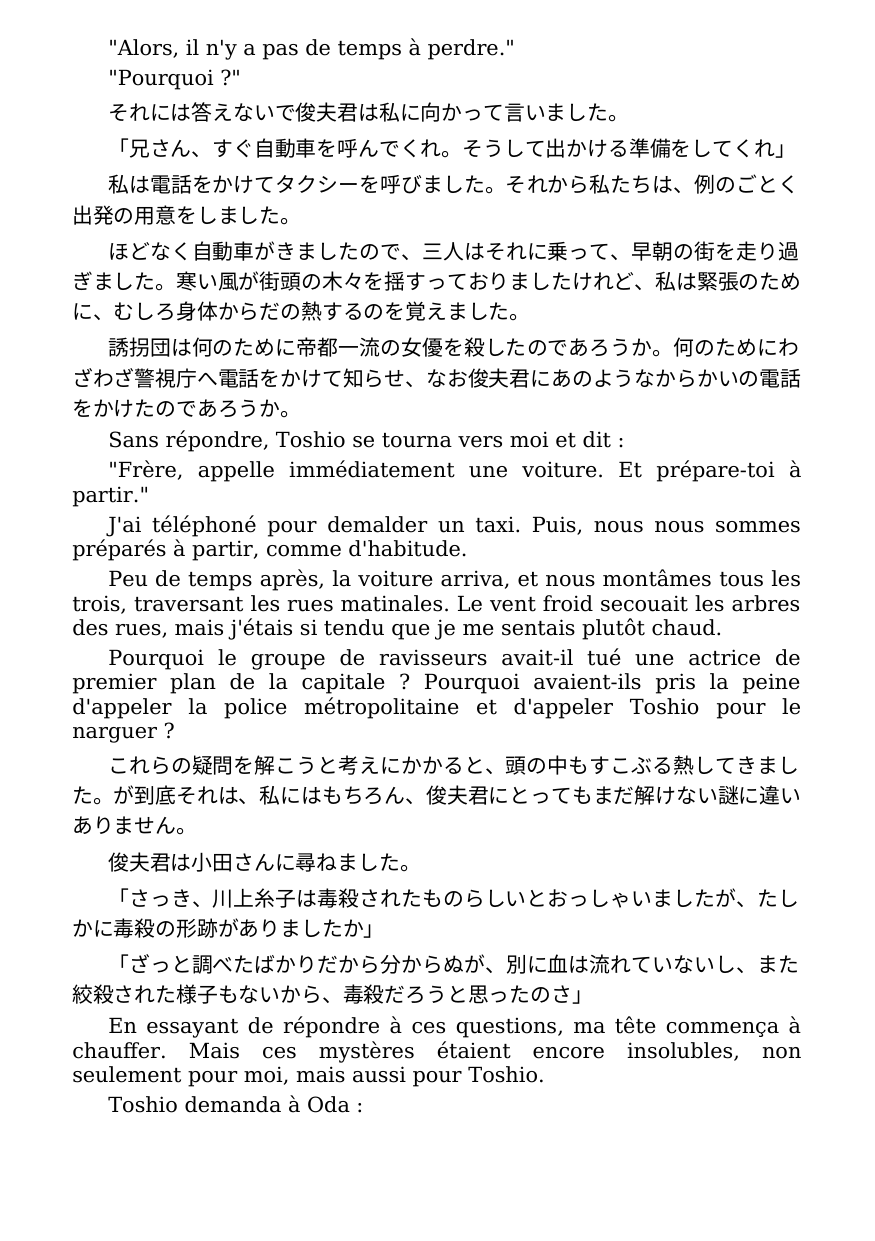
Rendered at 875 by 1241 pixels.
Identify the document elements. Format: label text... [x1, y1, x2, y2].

text J'ai téléphoné pour demalder un taxi. Puis, nous nous sommes préparés à partir, comme d'habitude. [72, 513, 802, 561]
text "Alors, il n'y a pas de temps à perdre." [72, 36, 802, 60]
text "Frère, appelle immédiatement une voiture. Et prépare-toi à partir." [72, 458, 802, 507]
text Peu de temps après, la voiture arriva, et nous montâmes tous les trois, traversant les rues matinales. Le vent froid secouait les arbres des rues, mais j'étais si tendu que je me sentais plutôt chaud. [72, 567, 802, 640]
text En essayant de répondre à ces questions, ma tête commença à chauffer. Mais ces mystères étaient encore insolubles, non seulement pour moi, mais aussi pour Toshio. [72, 1014, 802, 1087]
text Pourquoi le groupe de ravisseurs avait-il tué une actrice de premier plan de la capitale ? Pourquoi avaient-ils pris la peine d'appeler la police métropolitaine et d'appeler Toshio pour le narguer ? [72, 646, 802, 743]
text 俊夫君は小田さんに尋ねました。 [72, 846, 802, 876]
text 「ざっと調べたばかりだから分からぬが、別に血は流れていないし、また絞殺された様子もないから、毒殺だろうと思ったのさ」 [72, 948, 802, 1009]
text これらの疑問を解こうと考えにかかると、頭の中もすこぶる熱してきました。が到底それは、私にはもちろん、俊夫君にとってもまだ解けない謎に違いありません。 [72, 749, 802, 840]
text "Pourquoi ?" [72, 66, 802, 91]
text Toshio demanda à Oda : [72, 1093, 802, 1118]
text ほどなく自動車がきましたので、三人はそれに乗って、早朝の街を走り過ぎました。寒い風が街頭の木々を揺すっておりましたけれど、私は緊張のために、むしろ身体からだの熱するのを覚えました。 [72, 235, 802, 326]
text 「兄さん、すぐ自動車を呼んでくれ。そうして出かける準備をしてくれ」 [72, 133, 802, 163]
text 私は電話をかけてタクシーを呼びました。それから私たちは、例のごとく出発の用意をしました。 [72, 169, 802, 229]
text 「さっき、川上糸子は毒殺されたものらしいとおっしゃいましたが、たしかに毒殺の形跡がありましたか」 [72, 882, 802, 942]
text Sans répondre, Toshio se tourna vers moi et dit : [72, 428, 802, 452]
text 誘拐団は何のために帝都一流の女優を殺したのであろうか。何のためにわざわざ警視庁へ電話をかけて知らせ、なお俊夫君にあのようなからかいの電話をかけたのであろうか。 [72, 332, 802, 422]
text それには答えないで俊夫君は私に向かって言いました。 [72, 96, 802, 127]
